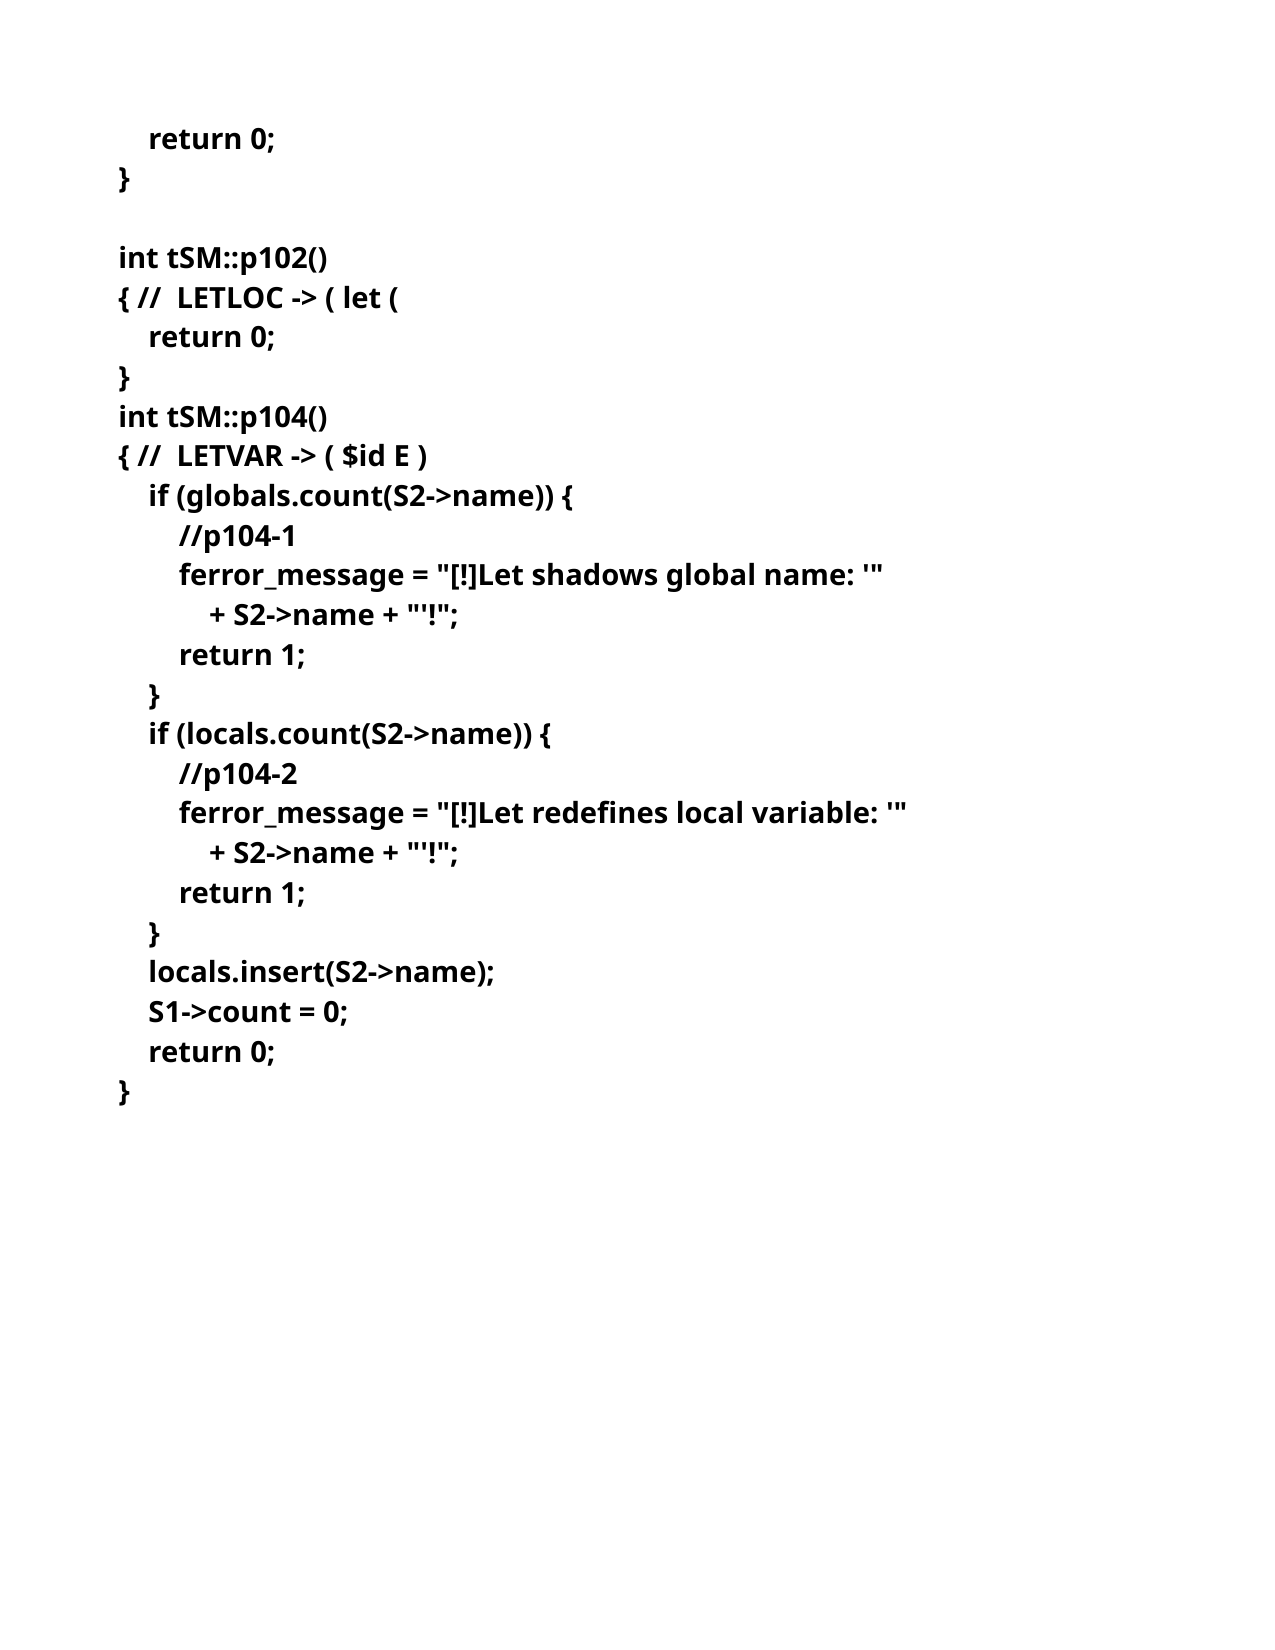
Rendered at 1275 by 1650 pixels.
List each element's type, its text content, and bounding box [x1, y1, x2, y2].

text return 0; [118, 317, 1157, 356]
text { // LETVAR -> ( $id E ) [118, 436, 1157, 475]
text if (locals.count(S2->name)) { [118, 713, 1157, 753]
text return 1; [118, 872, 1157, 912]
text //p104-1 [118, 515, 1157, 555]
text } [118, 356, 1157, 396]
text int tSM::p102() [118, 237, 1157, 277]
text } [118, 912, 1157, 952]
text if (globals.count(S2->name)) { [118, 475, 1157, 515]
text } [118, 158, 1157, 197]
text S1->count = 0; [118, 991, 1157, 1031]
text return 0; [118, 118, 1157, 158]
text //p104-2 [118, 753, 1157, 793]
text return 0; [118, 1031, 1157, 1071]
text ferror_message = "[!]Let redefines local variable: '" [118, 793, 1157, 832]
text + S2->name + "'!"; [118, 594, 1157, 634]
text } [118, 1071, 1157, 1110]
text return 1; [118, 634, 1157, 674]
text int tSM::p104() [118, 396, 1157, 436]
text ferror_message = "[!]Let shadows global name: '" [118, 555, 1157, 594]
text } [118, 674, 1157, 713]
text { // LETLOC -> ( let ( [118, 277, 1157, 317]
text + S2->name + "'!"; [118, 832, 1157, 872]
text locals.insert(S2->name); [118, 952, 1157, 991]
